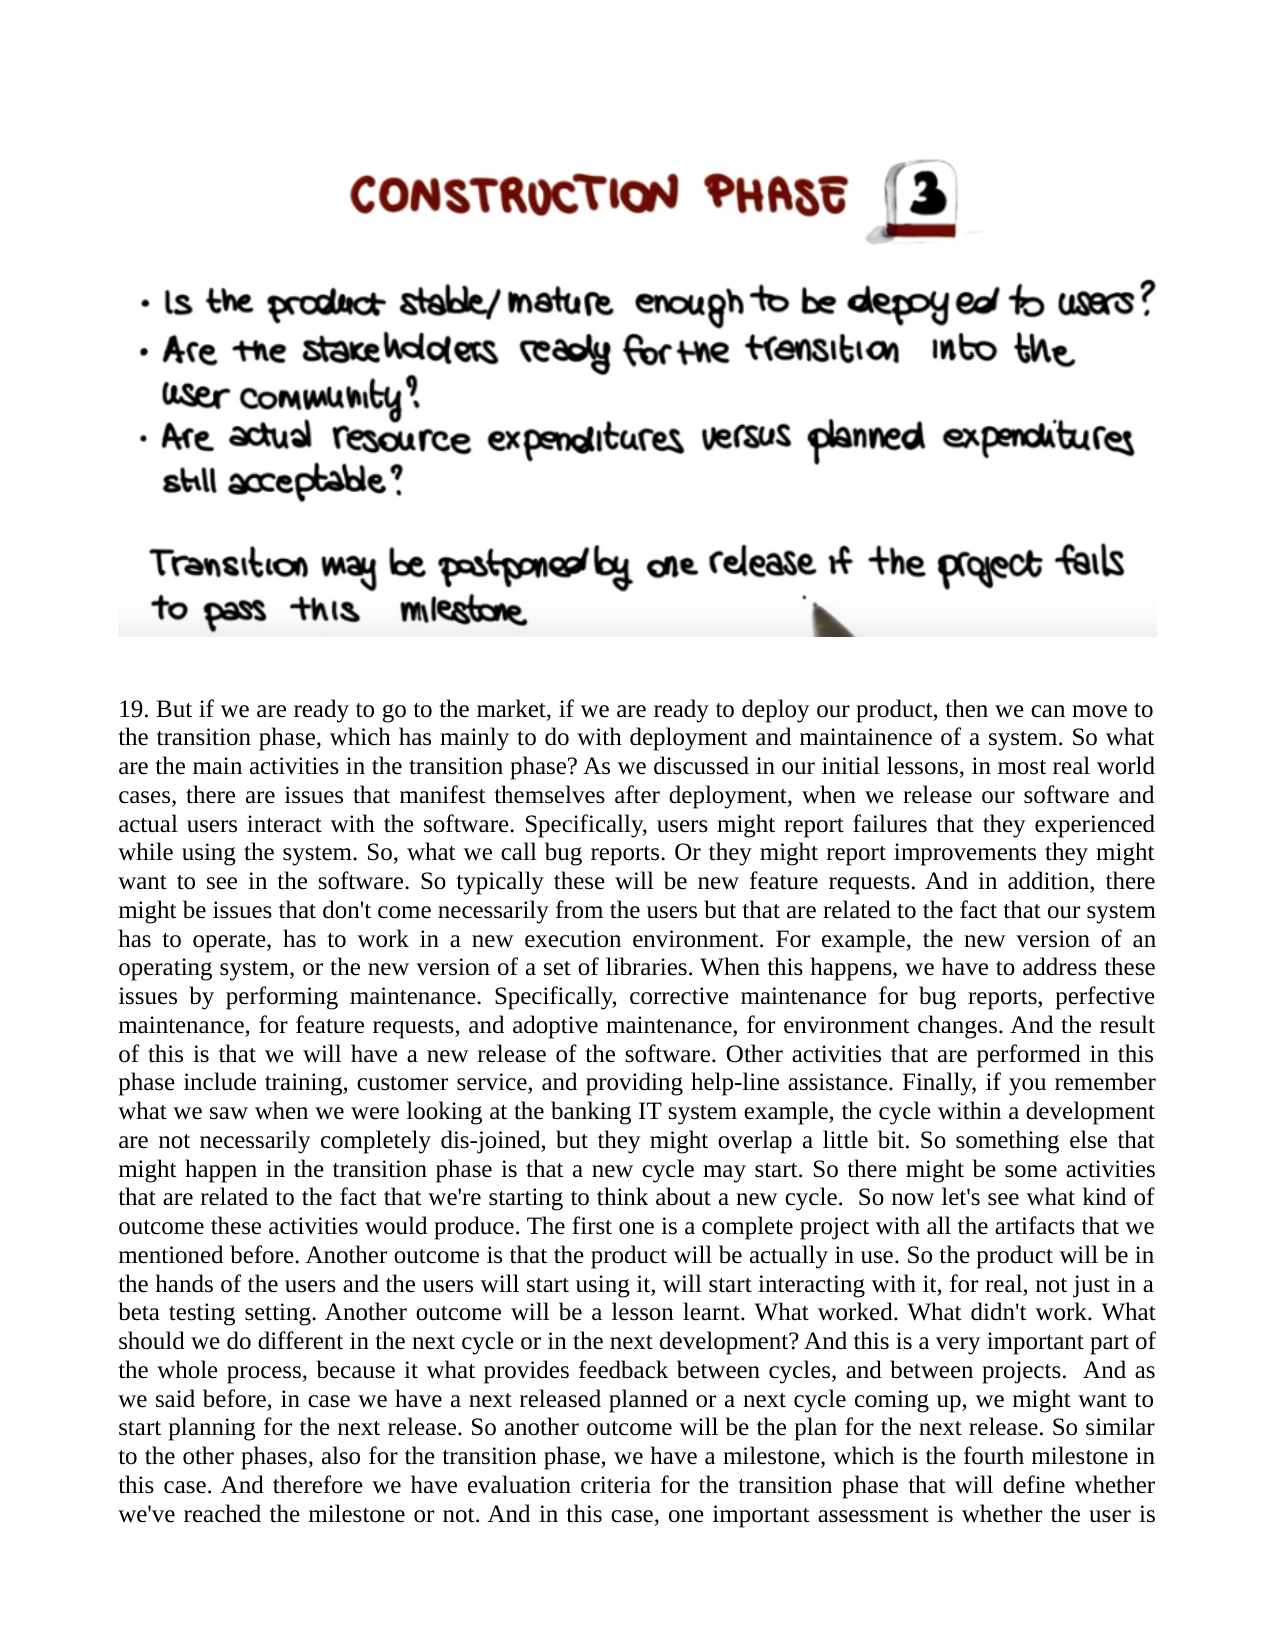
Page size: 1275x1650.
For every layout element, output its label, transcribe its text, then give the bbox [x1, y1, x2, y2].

picture [118, 146, 1157, 637]
text 19. But if we are ready to go to the market, if we are ready to deploy our product, then we can move to the transition phase, which has mainly to do with deployment and maintainence of a system. So what are the main activities in the transition phase? As we discussed in our initial lessons, in most real world cases, there are issues that manifest themselves after deployment, when we release our software and actual users interact with the software. Specifically, users might report failures that they experienced while using the system. So, what we call bug reports. Or they might report improvements they might want to see in the software. So typically these will be new feature requests. And in addition, there might be issues that don't come necessarily from the users but that are related to the fact that our system has to operate, has to work in a new execution environment. For example, the new version of an operating system, or the new version of a set of libraries. When this happens, we have to address these issues by performing maintenance. Specifically, corrective maintenance for bug reports, perfective maintenance, for feature requests, and adoptive maintenance, for environment changes. And the result of this is that we will have a new release of the software. Other activities that are performed in this phase include training, customer service, and providing help-line assistance. Finally, if you remember what we saw when we were looking at the banking IT system example, the cycle within a development are not necessarily completely dis-joined, but they might overlap a little bit. So something else that might happen in the transition phase is that a new cycle may start. So there might be some activities that are related to the fact that we're starting to think about a new cycle. So now let's see what kind of outcome these activities would produce. The first one is a complete project with all the artifacts that we mentioned before. Another outcome is that the product will be actually in use. So the product will be in the hands of the users and the users will start using it, will start interacting with it, for real, not just in a beta testing setting. Another outcome will be a lesson learnt. What worked. What didn't work. What should we do different in the next cycle or in the next development? And this is a very important part of the whole process, because it what provides feedback between cycles, and between projects. And as we said before, in case we have a next released planned or a next cycle coming up, we might want to start planning for the next release. So another outcome will be the plan for the next release. So similar to the other phases, also for the transition phase, we have a milestone, which is the fourth milestone in this case. And therefore we have evaluation criteria for the transition phase that will define whether we've reached the milestone or not. And in this case, one important assessment is whether the user is [118, 694, 1157, 1527]
